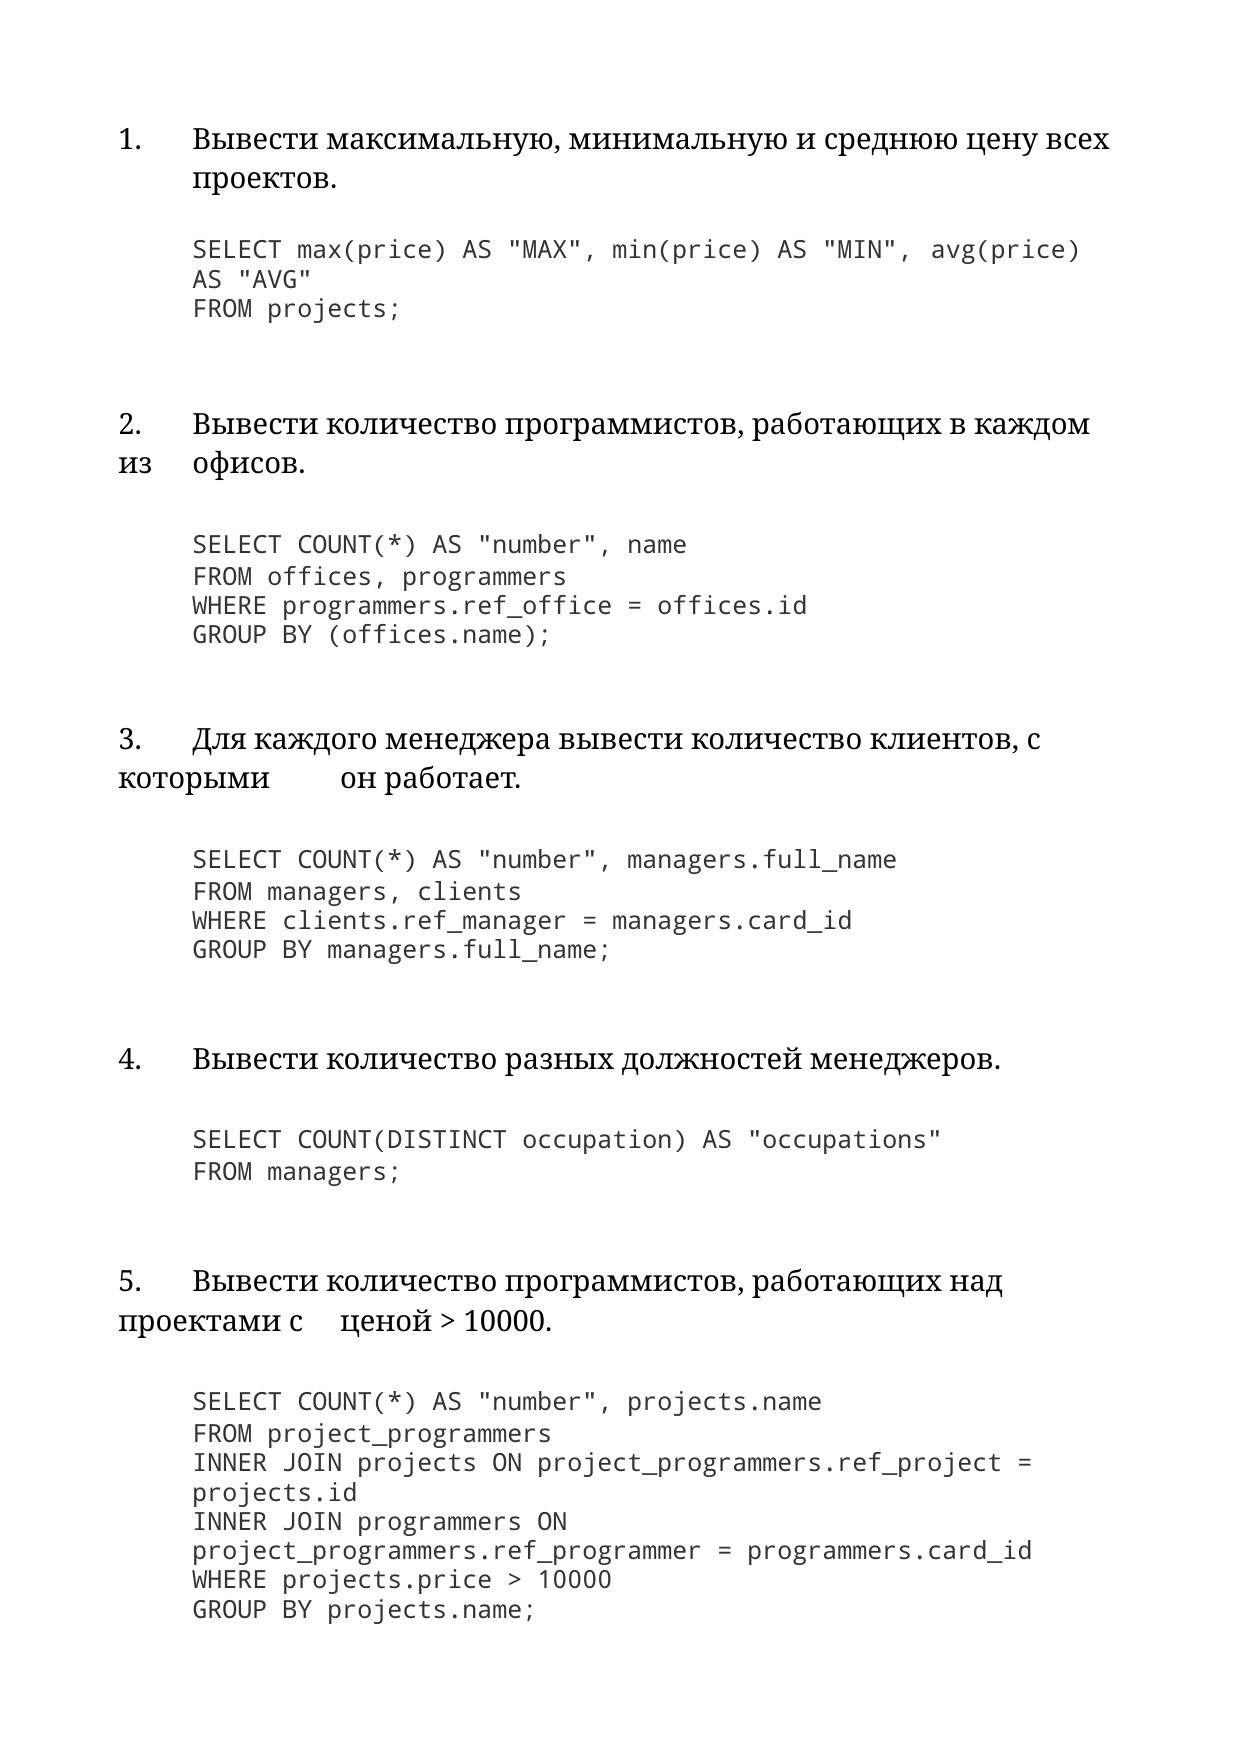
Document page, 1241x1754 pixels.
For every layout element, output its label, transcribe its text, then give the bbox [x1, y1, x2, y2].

text SELECT max(price) AS "MAX", min(price) AS "MIN", avg(price) AS "AVG" [118, 231, 1122, 294]
text SELECT COUNT(DISTINCT occupation) AS "occupations" [118, 1118, 1122, 1157]
text INNER JOIN projects ON project_programmers.ref_project = projects.id [118, 1448, 1122, 1507]
text FROM project_programmers [118, 1419, 1122, 1448]
text SELECT COUNT(*) AS "number", managers.full_name [118, 837, 1122, 877]
text 3. Для каждого менеджера вывести количество клиентов, с которыми он работает. [118, 718, 1122, 797]
text 4. Вывести количество разных должностей менеджеров. [118, 1038, 1122, 1078]
text 2. Вывести количество программистов, работающих в каждом из офисов. [118, 403, 1122, 482]
text FROM managers; [118, 1157, 1122, 1187]
text WHERE projects.price > 10000 [118, 1566, 1122, 1595]
text 1. Вывести максимальную, минимальную и среднюю цену всех проектов. [118, 118, 1122, 197]
text FROM offices, programmers [118, 562, 1122, 591]
text GROUP BY managers.full_name; [118, 935, 1122, 964]
text GROUP BY projects.name; [118, 1595, 1122, 1624]
text GROUP BY (offices.name); [118, 620, 1122, 650]
text FROM managers, clients [118, 877, 1122, 906]
text INNER JOIN programmers ON project_programmers.ref_programmer = programmers.card_id [118, 1507, 1122, 1566]
text WHERE programmers.ref_office = offices.id [118, 591, 1122, 620]
text SELECT COUNT(*) AS "number", name [118, 522, 1122, 562]
text FROM projects; [118, 294, 1122, 324]
text SELECT COUNT(*) AS "number", projects.name [118, 1379, 1122, 1419]
text WHERE clients.ref_manager = managers.card_id [118, 906, 1122, 935]
text 5. Вывести количество программистов, работающих над проектами с ценой > 10000. [118, 1261, 1122, 1340]
